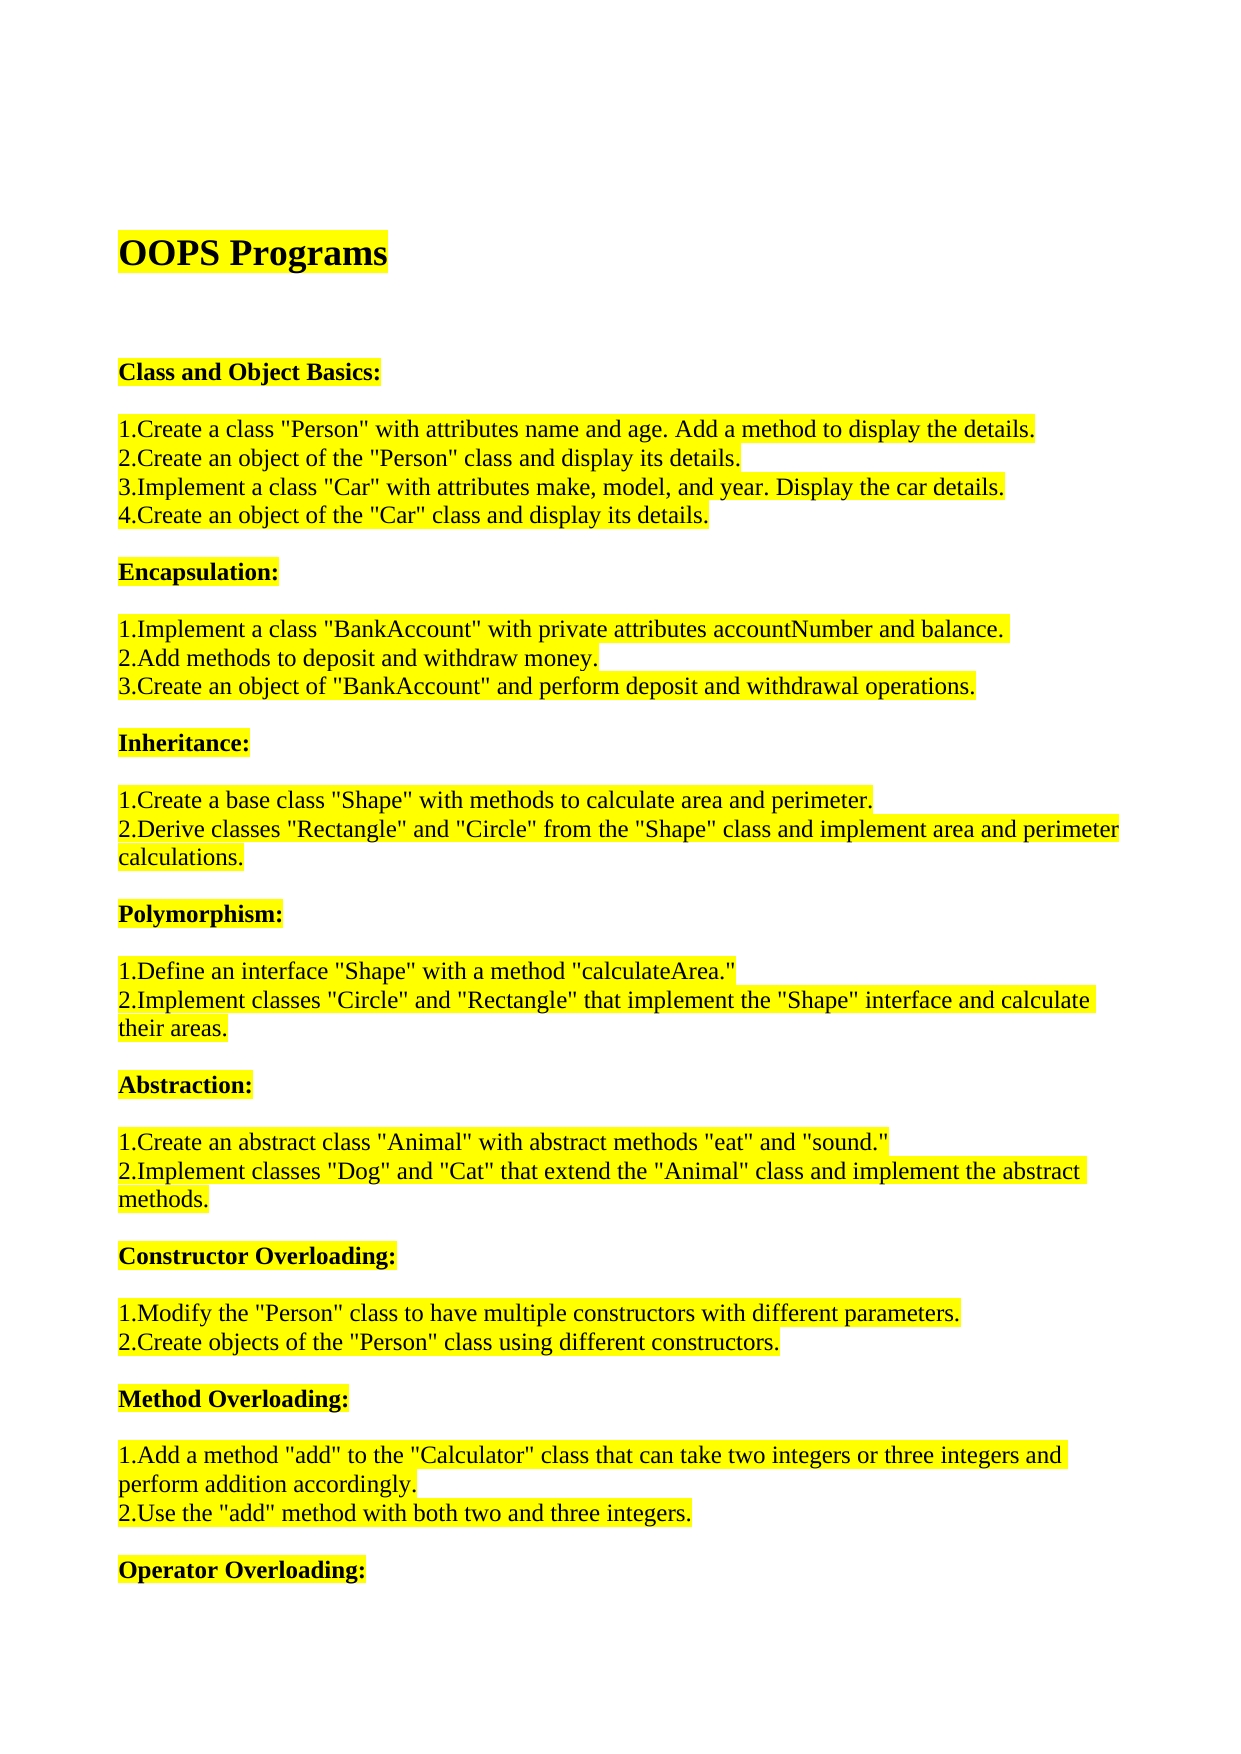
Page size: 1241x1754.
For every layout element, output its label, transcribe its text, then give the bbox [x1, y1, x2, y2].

text 2.Create objects of the "Person" class using different constructors. [118, 1327, 1122, 1356]
text 1.Create an abstract class "Animal" with abstract methods "eat" and "sound." [118, 1127, 1122, 1156]
text Abstraction: [118, 1070, 1122, 1099]
text Operator Overloading: [118, 1555, 1122, 1583]
text 2.Create an object of the "Person" class and display its details. [118, 443, 1122, 472]
text 4.Create an object of the "Car" class and display its details. [118, 500, 1122, 529]
text 2.Implement classes "Dog" and "Cat" that extend the "Animal" class and implement the abstract methods. [118, 1156, 1122, 1213]
text 2.Derive classes "Rectangle" and "Circle" from the "Shape" class and implement area and perimeter calculations. [118, 814, 1122, 871]
text OOPS Programs [118, 230, 1122, 273]
text 1.Define an interface "Shape" with a method "calculateArea." [118, 956, 1122, 985]
text 1.Implement a class "BankAccount" with private attributes accountNumber and balance. [118, 614, 1122, 643]
text 2.Add methods to deposit and withdraw money. [118, 643, 1122, 671]
text 2.Implement classes "Circle" and "Rectangle" that implement the "Shape" interface and calculate their areas. [118, 985, 1122, 1042]
text 1.Add a method "add" to the "Calculator" class that can take two integers or three integers and perform addition accordingly. [118, 1440, 1122, 1498]
text Inheritance: [118, 728, 1122, 757]
text 1.Modify the "Person" class to have multiple constructors with different parameters. [118, 1298, 1122, 1327]
text Constructor Overloading: [118, 1241, 1122, 1270]
text Class and Object Basics: [118, 357, 1122, 386]
text Encapsulation: [118, 557, 1122, 586]
text 3.Implement a class "Car" with attributes make, model, and year. Display the car details. [118, 472, 1122, 500]
text 1.Create a base class "Shape" with methods to calculate area and perimeter. [118, 785, 1122, 814]
text 1.Create a class "Person" with attributes name and age. Add a method to display the details. [118, 414, 1122, 443]
text 3.Create an object of "BankAccount" and perform deposit and withdrawal operations. [118, 671, 1122, 700]
text Method Overloading: [118, 1384, 1122, 1412]
text 2.Use the "add" method with both two and three integers. [118, 1498, 1122, 1527]
text Polymorphism: [118, 899, 1122, 928]
